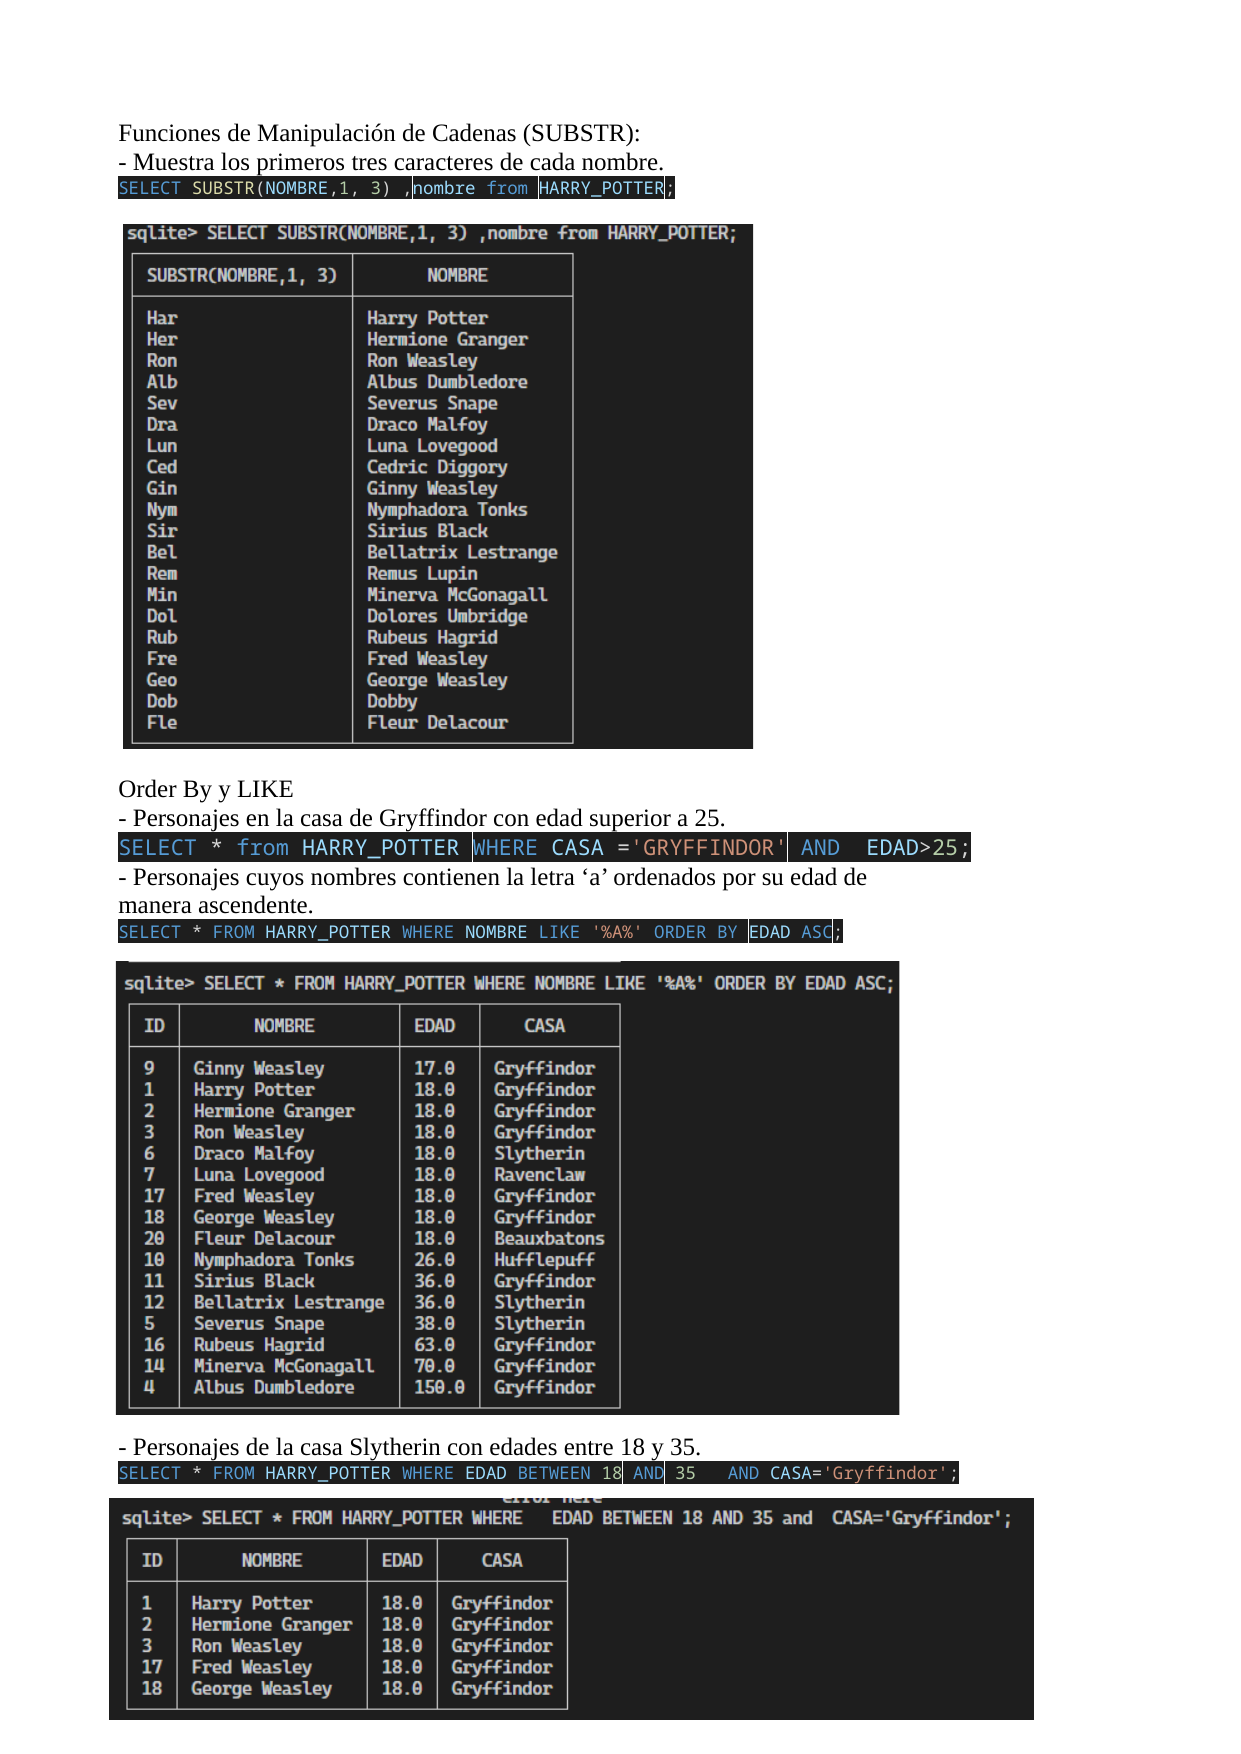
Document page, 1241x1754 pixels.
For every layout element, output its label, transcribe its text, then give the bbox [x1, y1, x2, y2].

text SELECT * from HARRY_POTTER WHERE CASA ='GRYFFINDOR' AND EDAD>25; [118, 832, 1122, 862]
text - Muestra los primeros tres caracteres de cada nombre. [118, 147, 1122, 176]
text - Personajes en la casa de Gryffindor con edad superior a 25. [118, 803, 1122, 832]
picture [109, 1498, 1034, 1720]
picture [115, 961, 900, 1415]
text Order By y LIKE [118, 774, 1122, 803]
picture [123, 224, 754, 749]
text Funciones de Manipulación de Cadenas (SUBSTR): [118, 118, 1122, 147]
text - Personajes de la casa Slytherin con edades entre 18 y 35. [118, 1432, 1122, 1461]
text manera ascendente. [118, 891, 1122, 919]
text SELECT SUBSTR(NOMBRE,1, 3) ,nombre from HARRY_POTTER; [118, 176, 1122, 199]
text SELECT * FROM HARRY_POTTER WHERE NOMBRE LIKE '%A%' ORDER BY EDAD ASC; [118, 919, 1122, 943]
text - Personajes cuyos nombres contienen la letra ‘a’ ordenados por su edad de [118, 862, 1122, 891]
text SELECT * FROM HARRY_POTTER WHERE EDAD BETWEEN 18 AND 35 AND CASA='Gryffindor'; [118, 1461, 1122, 1484]
